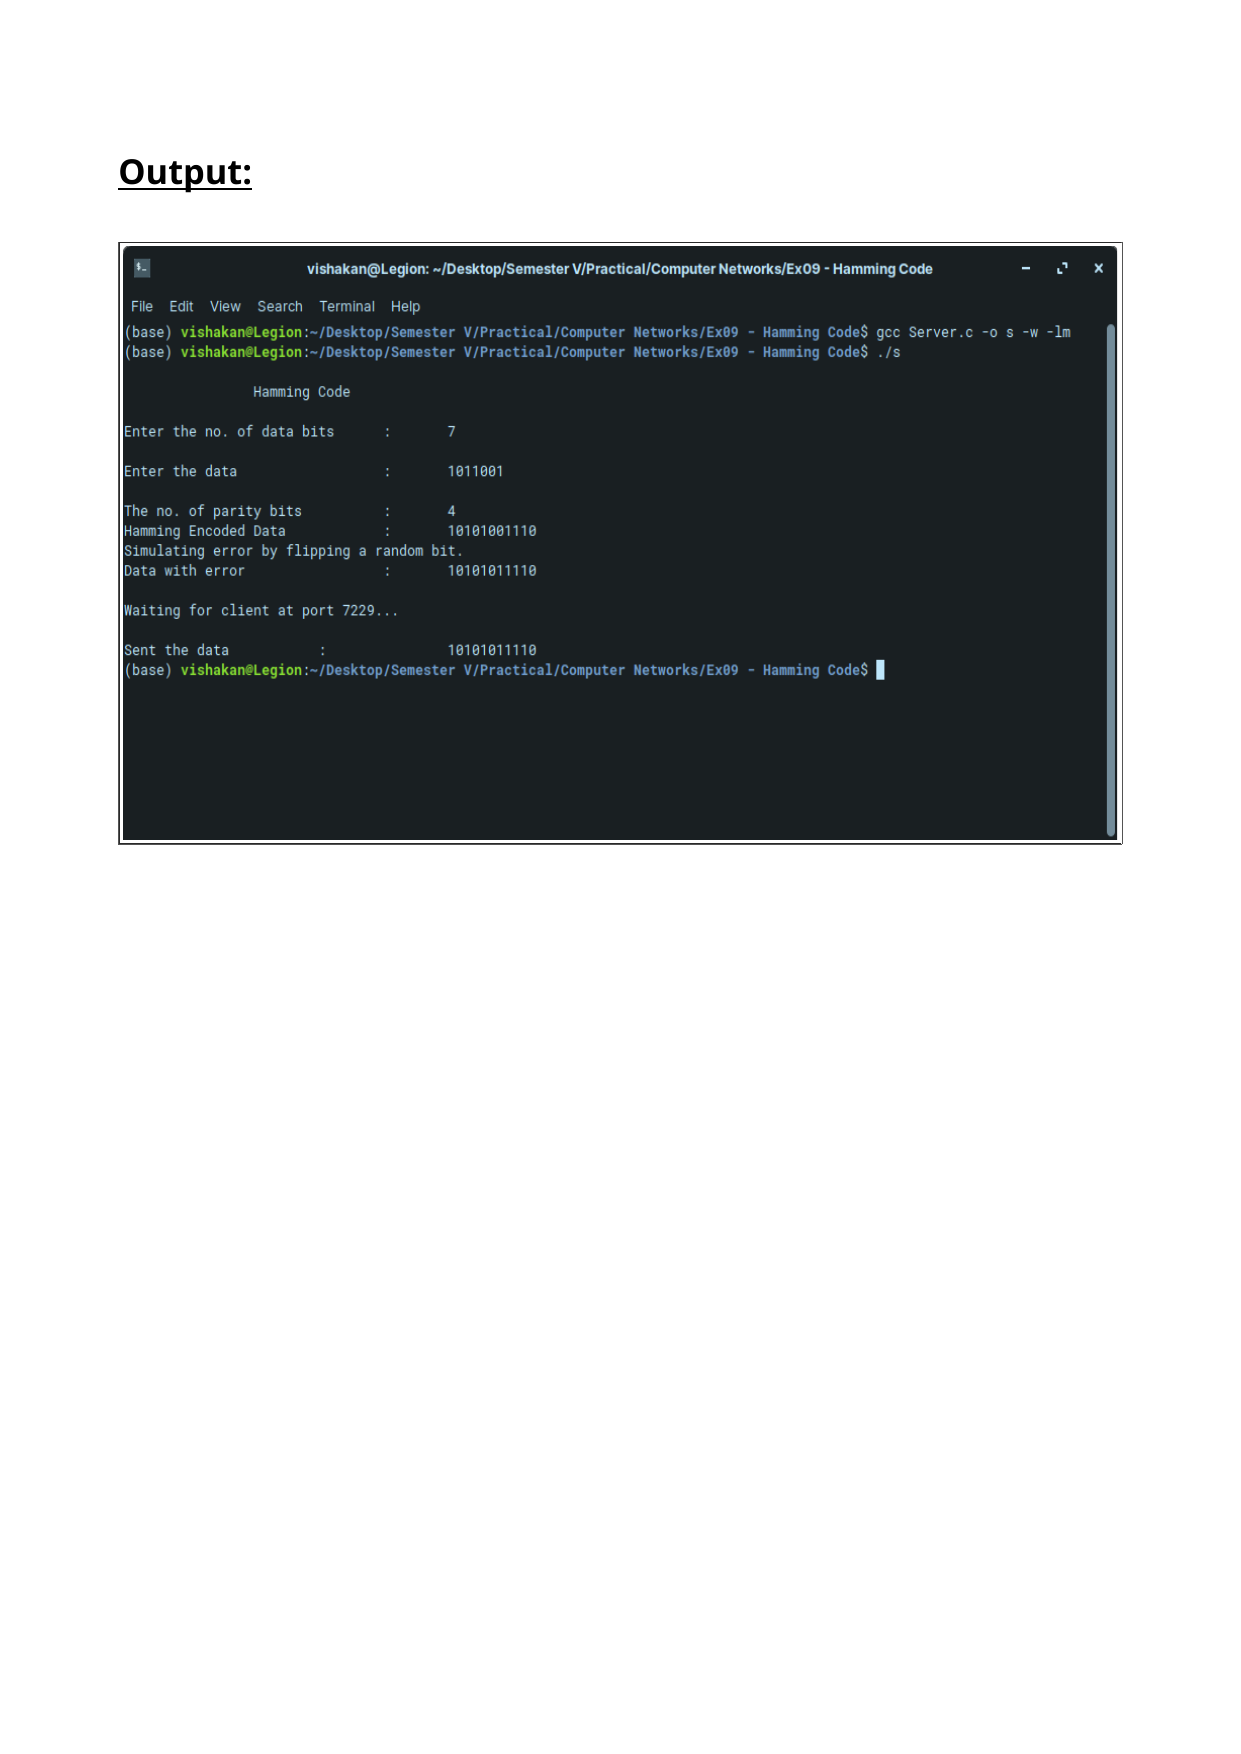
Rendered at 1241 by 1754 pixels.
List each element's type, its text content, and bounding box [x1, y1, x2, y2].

picture [123, 246, 1118, 840]
text Output: [118, 148, 1122, 195]
